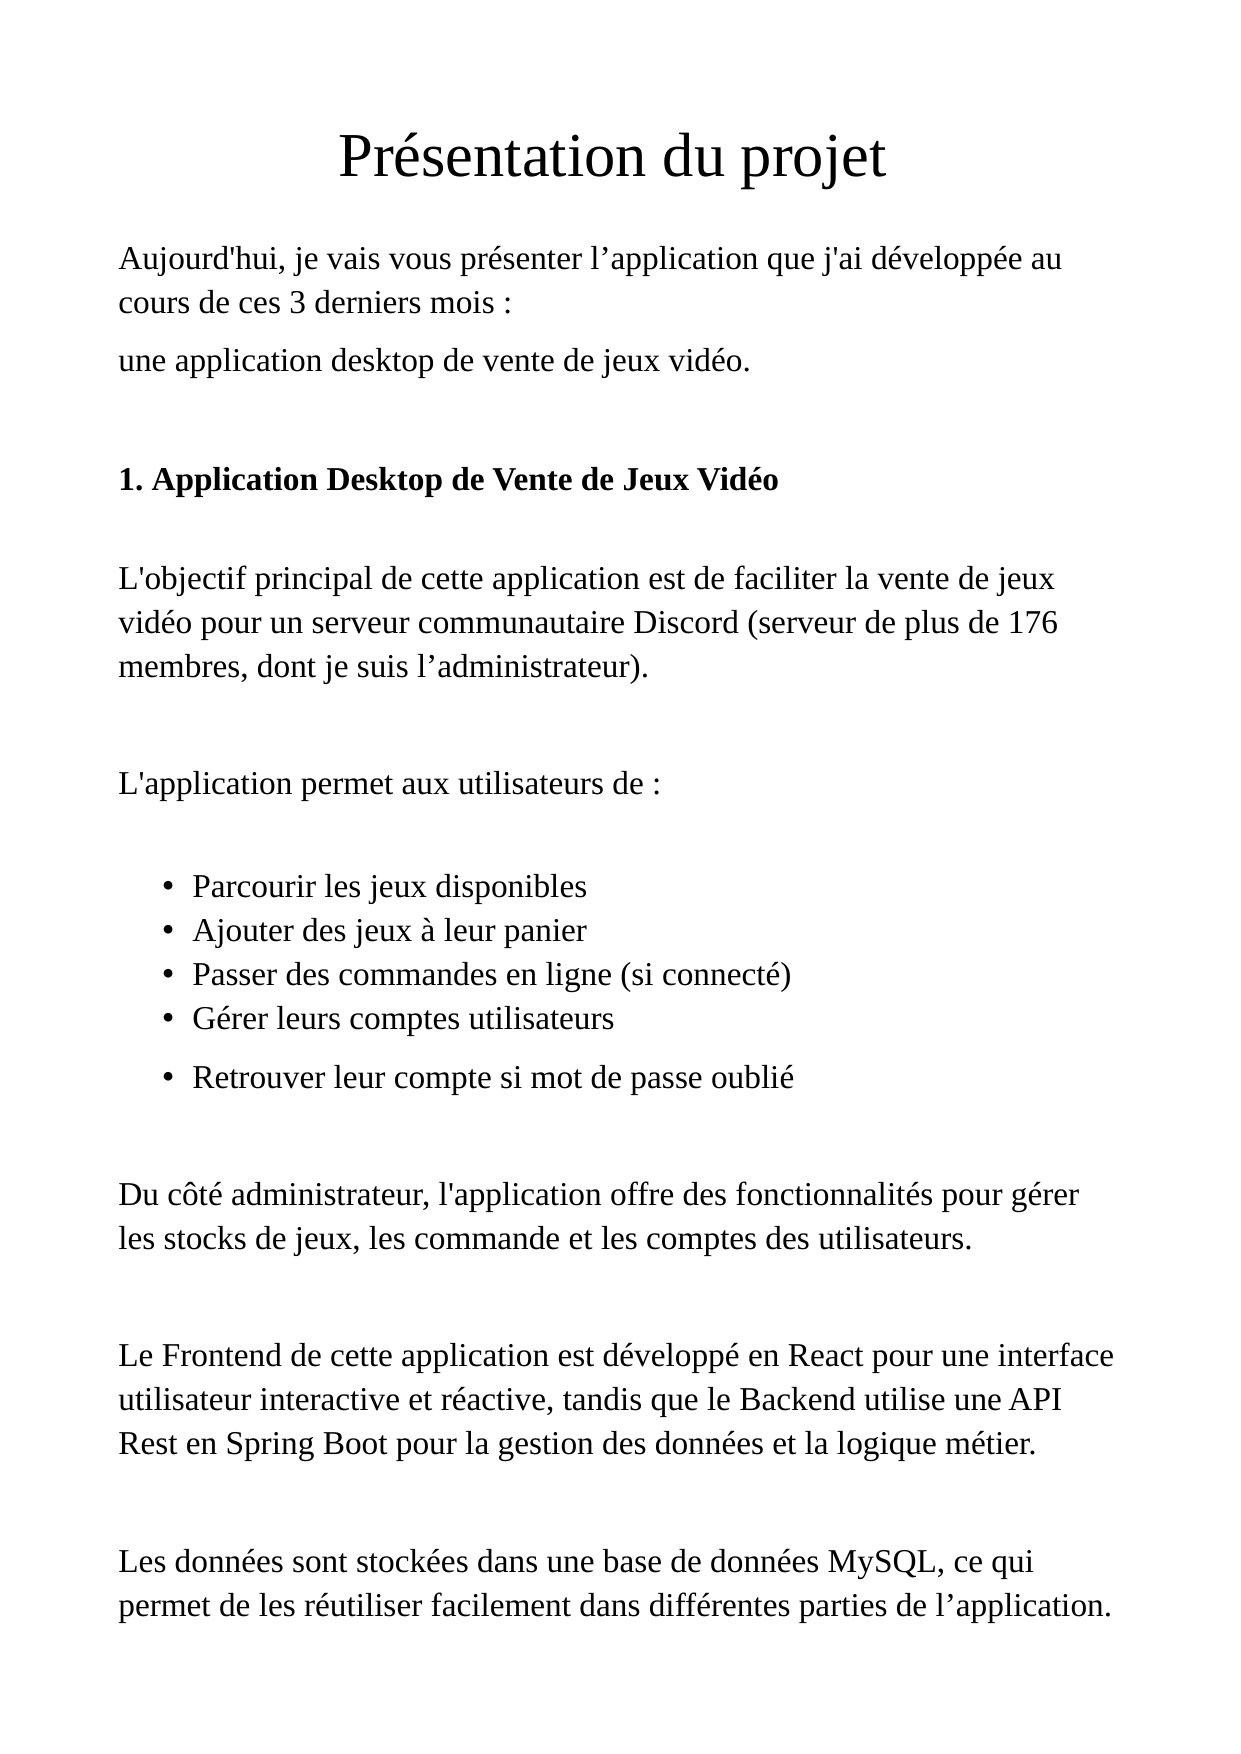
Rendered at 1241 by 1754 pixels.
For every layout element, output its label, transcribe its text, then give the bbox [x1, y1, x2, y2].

text Présentation du projet [118, 118, 1122, 190]
subtitle 1. Application Desktop de Vente de Jeux Vidéo [118, 459, 1122, 498]
text Le Frontend de cette application est développé en React pour une interface utilisateur interactive et réactive, tandis que le Backend utilise une API Rest en Spring Boot pour la gestion des données et la logique métier. [118, 1336, 1122, 1462]
text Du côté administrateur, l'application offre des fonctionnalités pour gérer les stocks de jeux, les commande et les comptes des utilisateurs. [118, 1174, 1122, 1257]
list Passer des commandes en ligne (si connecté) [162, 954, 1122, 992]
text Aujourd'hui, je vais vous présenter l’application que j'ai développée au cours de ces 3 derniers mois : [118, 238, 1122, 320]
text L'application permet aux utilisateurs de : [118, 763, 1122, 802]
list Retrouver leur compte si mot de passe oublié [162, 1057, 1122, 1095]
list Gérer leurs comptes utilisateurs [162, 998, 1122, 1037]
list Parcourir les jeux disponibles [162, 866, 1122, 904]
text Les données sont stockées dans une base de données MySQL, ce qui permet de les réutiliser facilement dans différentes parties de l’application. [118, 1541, 1122, 1623]
text L'objectif principal de cette application est de faciliter la vente de jeux vidéo pour un serveur communautaire Discord (serveur de plus de 176 membres, dont je suis l’administrateur). [118, 558, 1122, 684]
list Ajouter des jeux à leur panier [162, 910, 1122, 948]
text une application desktop de vente de jeux vidéo. [118, 341, 1122, 379]
